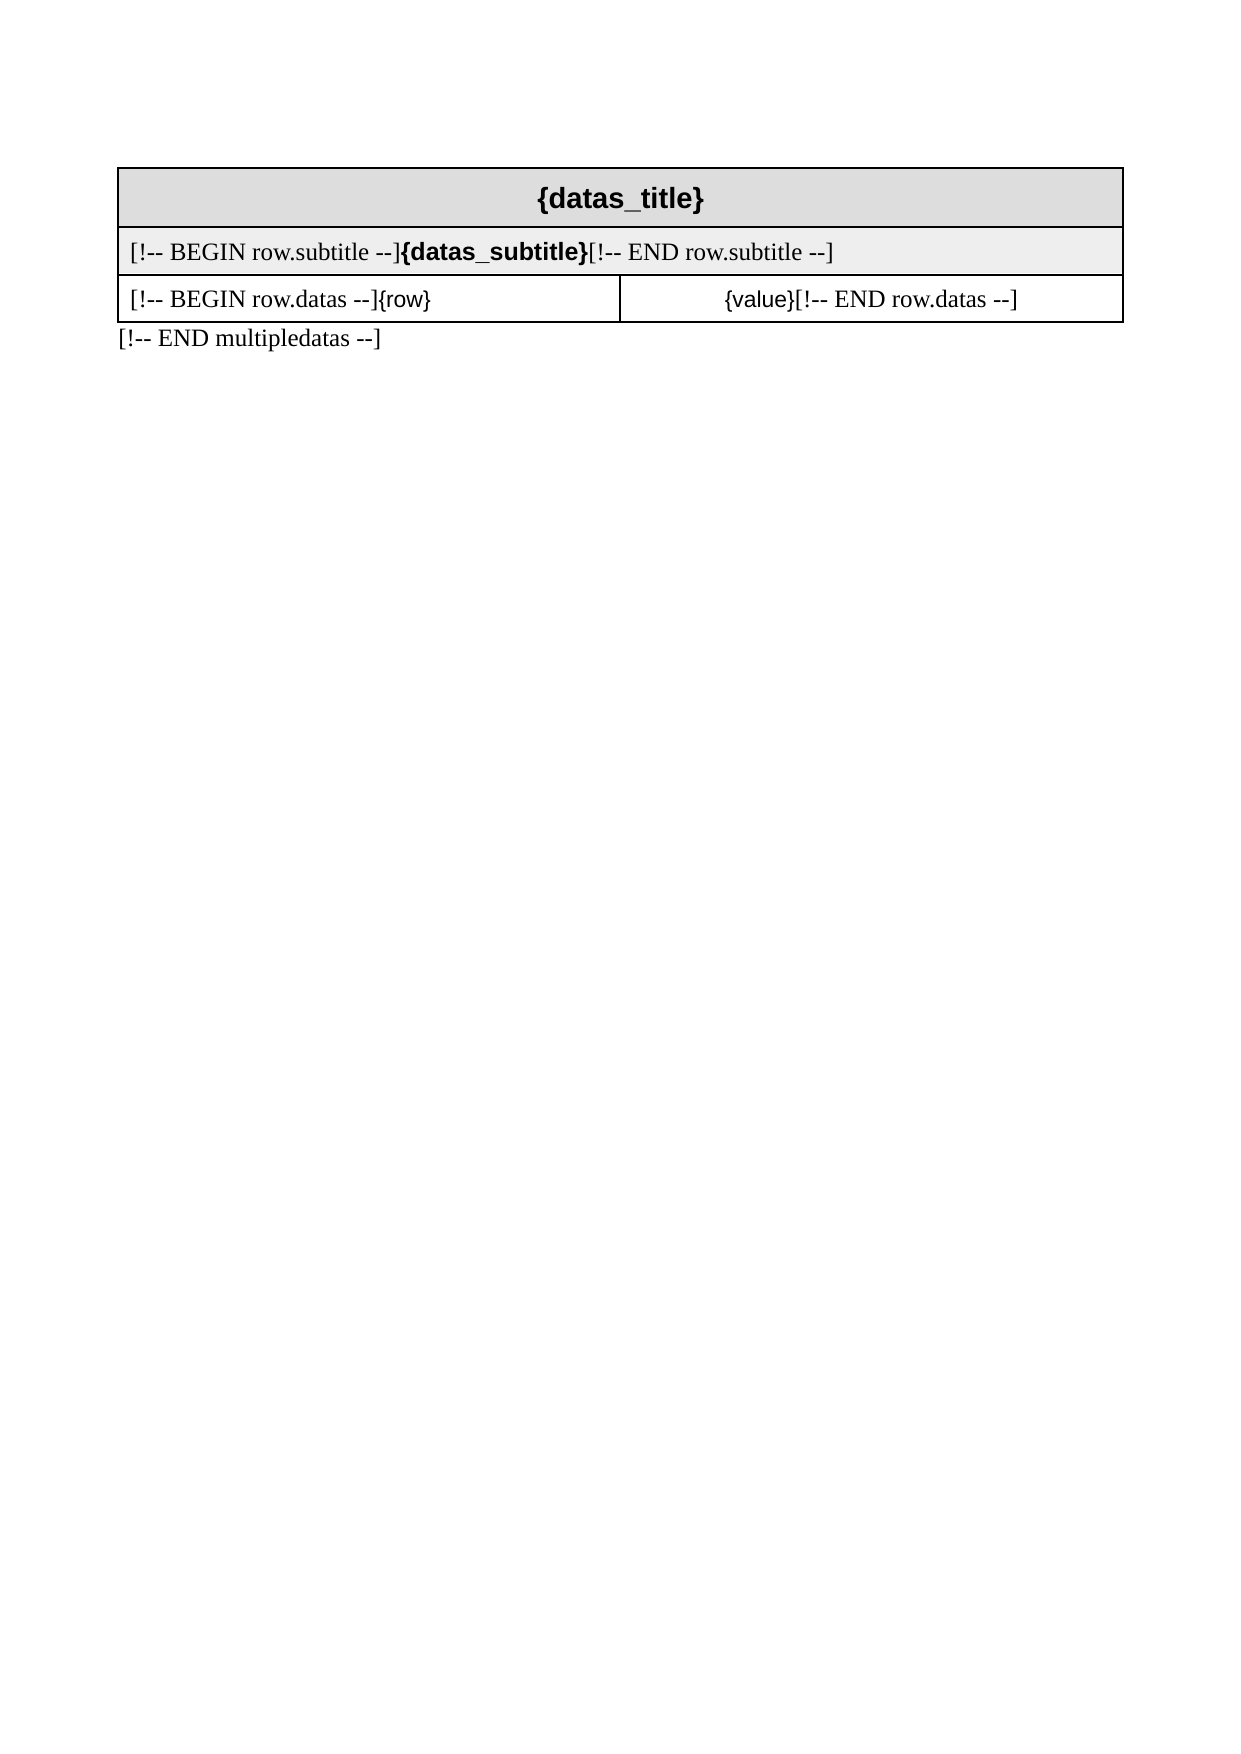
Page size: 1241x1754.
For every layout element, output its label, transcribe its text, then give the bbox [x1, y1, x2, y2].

table_cell {value}[!-- END row.datas --] [621, 276, 1122, 321]
text [!-- END multipledatas --] [118, 323, 1122, 352]
table_cell [!-- BEGIN row.subtitle --]{datas_subtitle}[!-- END row.subtitle --] [119, 228, 1122, 273]
table_header {datas_title} [119, 169, 1122, 226]
table_cell [!-- BEGIN row.datas --]{row} [119, 276, 619, 321]
